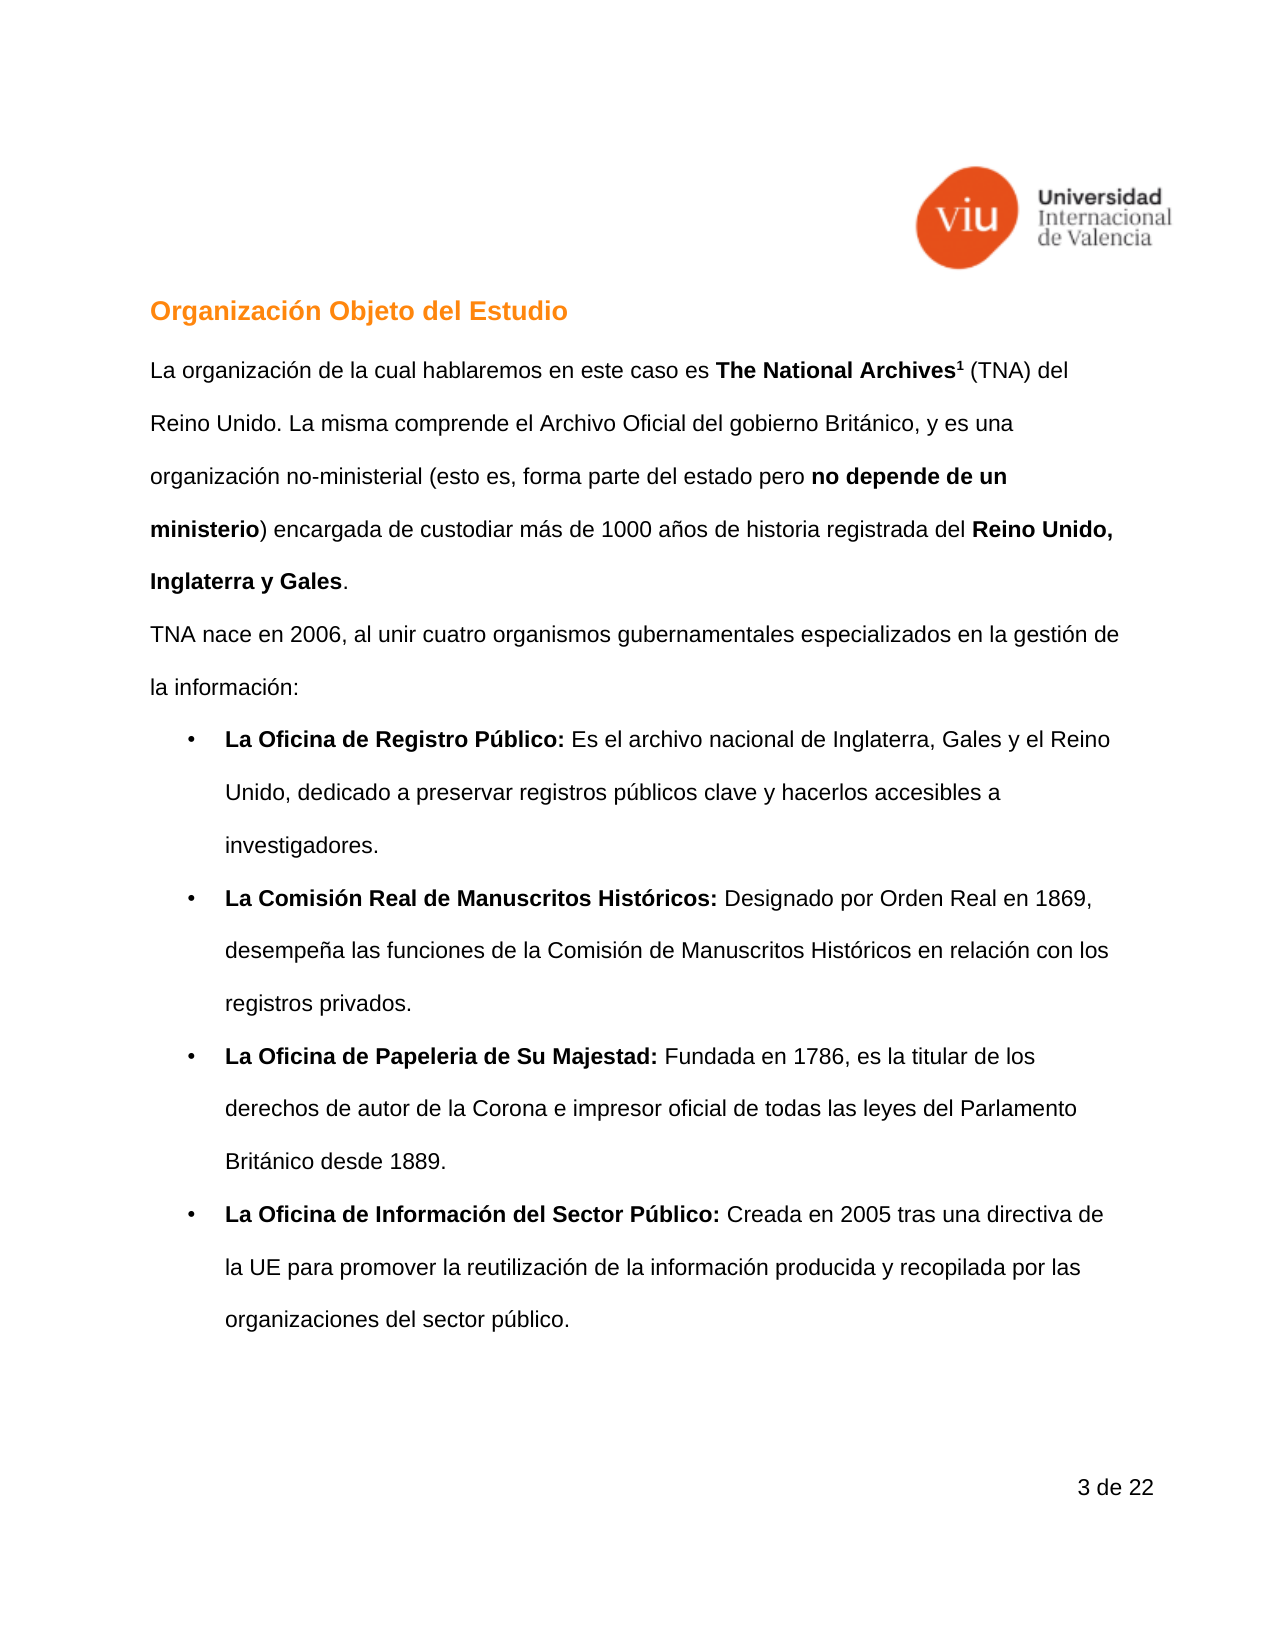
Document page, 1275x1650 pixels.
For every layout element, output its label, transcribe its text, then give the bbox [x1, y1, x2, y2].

list La Comisión Real de Manuscritos Históricos: Designado por Orden Real en 1869, desempeña las funciones de la Comisión de Manuscritos Históricos en relación con los registros privados. [187, 884, 1125, 1016]
picture [913, 162, 1175, 274]
text TNA nace en 2006, al unir cuatro organismos gubernamentales especializados en la gestión de la información: [150, 621, 1125, 700]
text Organización Objeto del Estudio [150, 295, 1125, 326]
text La organización de la cual hablaremos en este caso es The National Archives1 (TNA) del Reino Unido. La misma comprende el Archivo Oficial del gobierno Británico, y es una organización no-ministerial (esto es, forma parte del estado pero no depende de un ministerio) encargada de custodiar más de 1000 años de historia registrada del Reino Unido, Inglaterra y Gales. [150, 357, 1125, 595]
list La Oficina de Información del Sector Público: Creada en 2005 tras una directiva de la UE para promover la reutilización de la información producida y recopilada por las organizaciones del sector público. [187, 1201, 1125, 1333]
list La Oficina de Papeleria de Su Majestad: Fundada en 1786, es la titular de los derechos de autor de la Corona e impresor oficial de todas las leyes del Parlamento Británico desde 1889. [187, 1043, 1125, 1174]
list La Oficina de Registro Público: Es el archivo nacional de Inglaterra, Gales y el Reino Unido, dedicado a preservar registros públicos clave y hacerlos accesibles a investigadores. [187, 726, 1125, 858]
